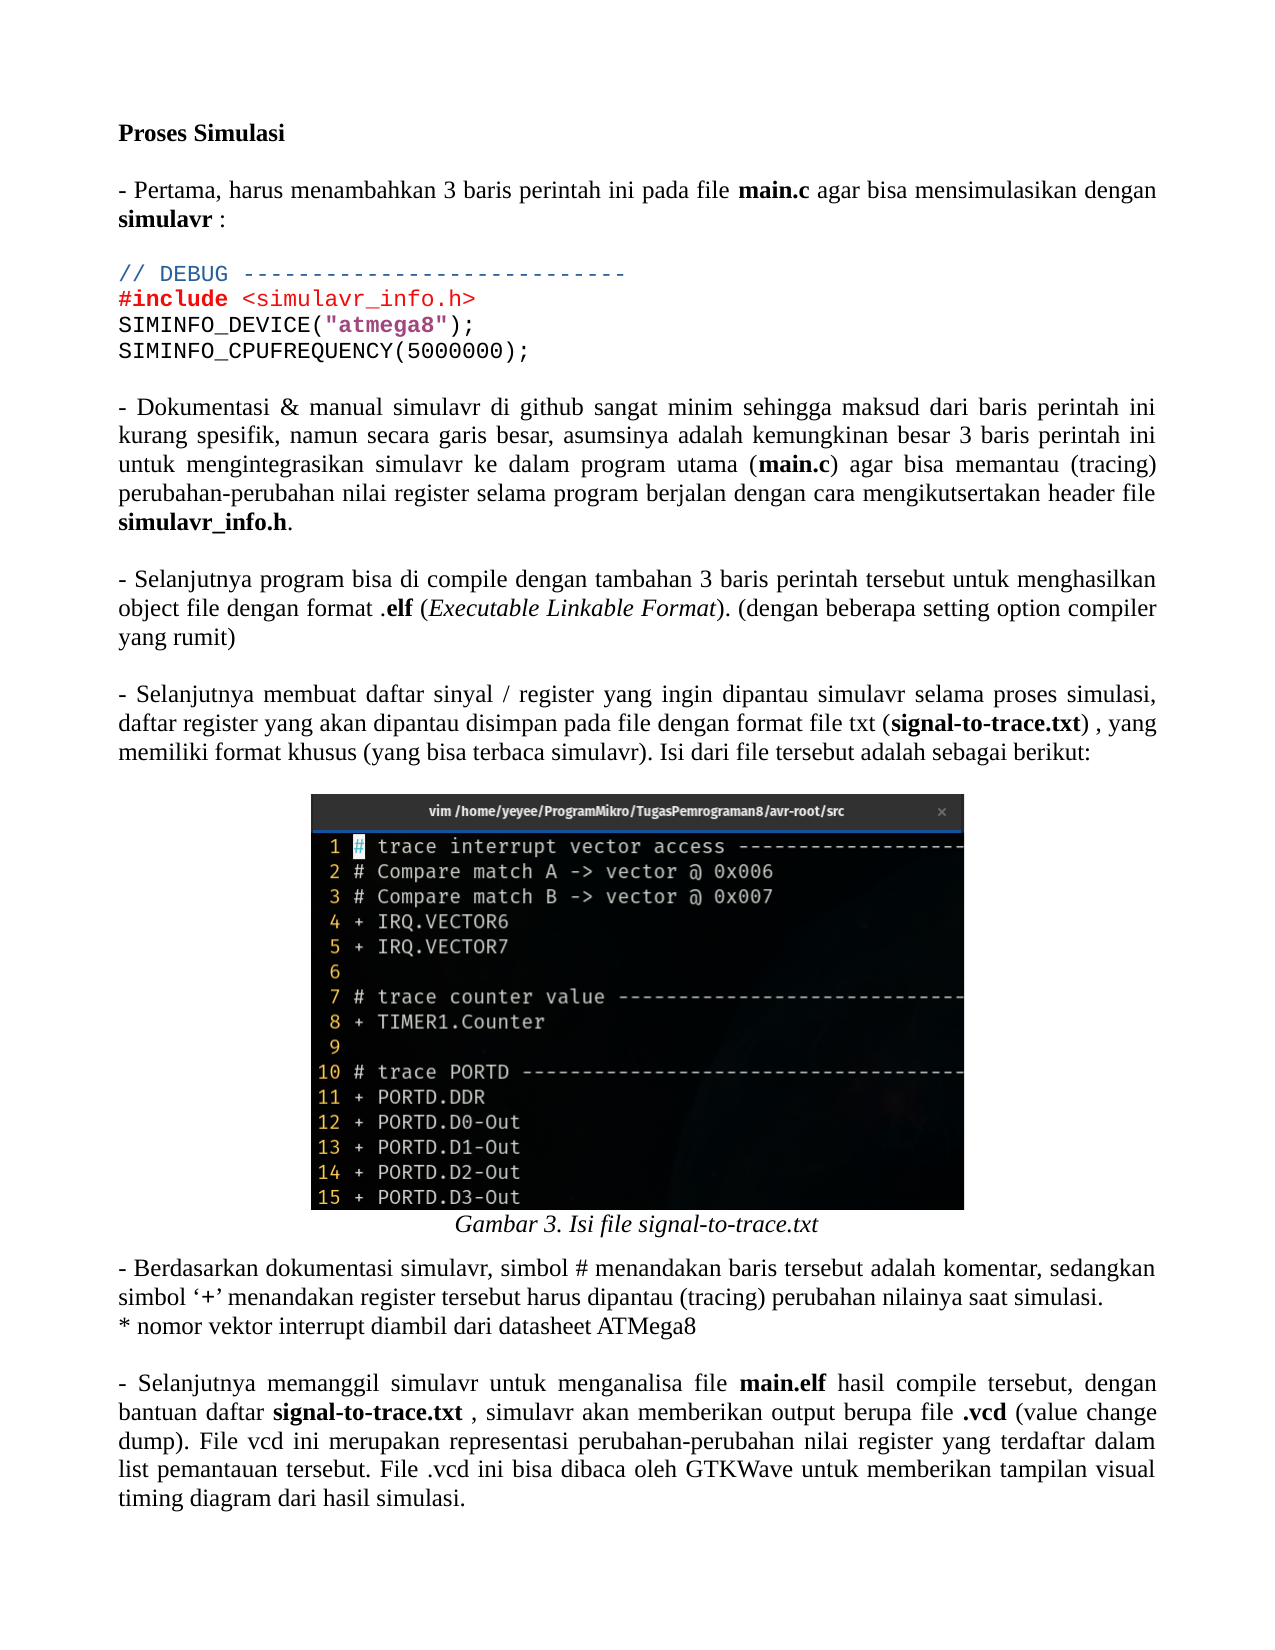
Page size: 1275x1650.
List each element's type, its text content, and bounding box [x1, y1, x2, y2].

text - Selanjutnya memanggil simulavr untuk menganalisa file main.elf hasil compile tersebut, dengan bantuan daftar signal-to-trace.txt , simulavr akan memberikan output berupa file .vcd (value change dump). File vcd ini merupakan representasi perubahan-perubahan nilai register yang terdaftar dalam list pemantauan tersebut. File .vcd ini bisa dibaca oleh GTKWave untuk memberikan tampilan visual timing diagram dari hasil simulasi. [118, 1368, 1157, 1512]
text Proses Simulasi [118, 118, 1157, 147]
text SIMINFO_DEVICE("atmega8"); [118, 314, 1157, 340]
text - Selanjutnya membuat daftar sinyal / register yang ingin dipantau simulavr selama proses simulasi, daftar register yang akan dipantau disimpan pada file dengan format file txt (signal-to-trace.txt) , yang memiliki format khusus (yang bisa terbaca simulavr). Isi dari file tersebut adalah sebagai berikut: [118, 679, 1157, 765]
text - Selanjutnya program bisa di compile dengan tambahan 3 baris perintah tersebut untuk menghasilkan object file dengan format .elf (Executable Linkable Format). (dengan beberapa setting option compiler yang rumit) [118, 564, 1157, 650]
text Gambar 3. Isi file signal-to-trace.txt [118, 1209, 1157, 1238]
text #include <simulavr_info.h> [118, 288, 1157, 314]
text SIMINFO_CPUFREQUENCY(5000000); [118, 340, 1157, 366]
text * nomor vektor interrupt diambil dari datasheet ATMega8 [118, 1311, 1157, 1339]
text - Dokumentasi & manual simulavr di github sangat minim sehingga maksud dari baris perintah ini kurang spesifik, namun secara garis besar, asumsinya adalah kemungkinan besar 3 baris perintah ini untuk mengintegrasikan simulavr ke dalam program utama (main.c) agar bisa memantau (tracing) perubahan-perubahan nilai register selama program berjalan dengan cara mengikutsertakan header file simulavr_info.h. [118, 392, 1157, 535]
text - Berdasarkan dokumentasi simulavr, simbol # menandakan baris tersebut adalah komentar, sedangkan simbol ‘+’ menandakan register tersebut harus dipantau (tracing) perubahan nilainya saat simulasi. [118, 1253, 1157, 1311]
text // DEBUG ---------------------------- [118, 262, 1157, 288]
picture [311, 794, 965, 1210]
text - Pertama, harus menambahkan 3 baris perintah ini pada file main.c agar bisa mensimulasikan dengan simulavr : [118, 176, 1157, 233]
